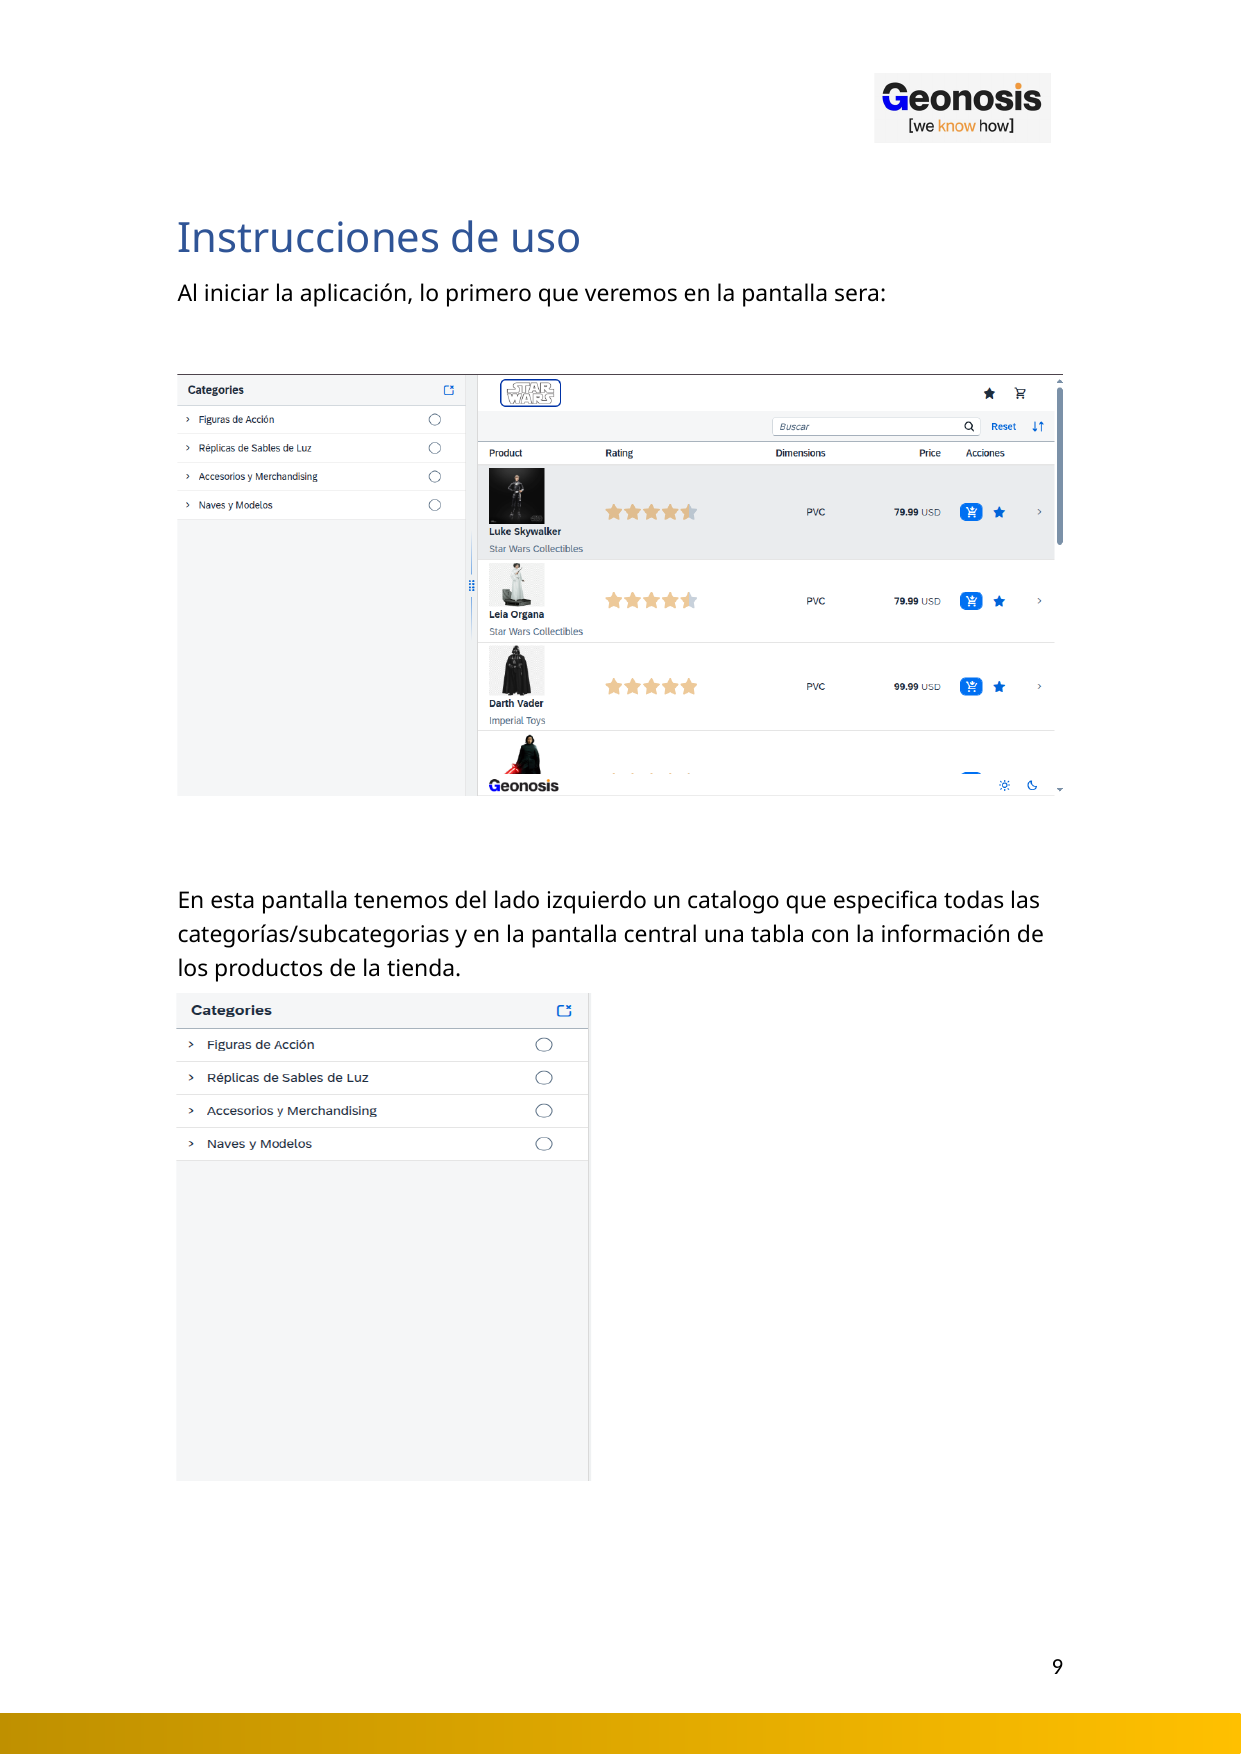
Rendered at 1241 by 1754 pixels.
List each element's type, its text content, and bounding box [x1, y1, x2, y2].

picture [874, 73, 1051, 143]
picture [176, 993, 592, 1481]
subtitle Instrucciones de uso [177, 208, 1063, 264]
text En esta pantalla tenemos del lado izquierdo un catalogo que especifica todas las categorías/subcategorias y en la pantalla central una tabla con la información de los productos de la tienda. [177, 796, 1063, 983]
text Al iniciar la aplicación, lo primero que veremos en la pantalla sera: [177, 277, 1063, 308]
picture [177, 374, 1063, 796]
